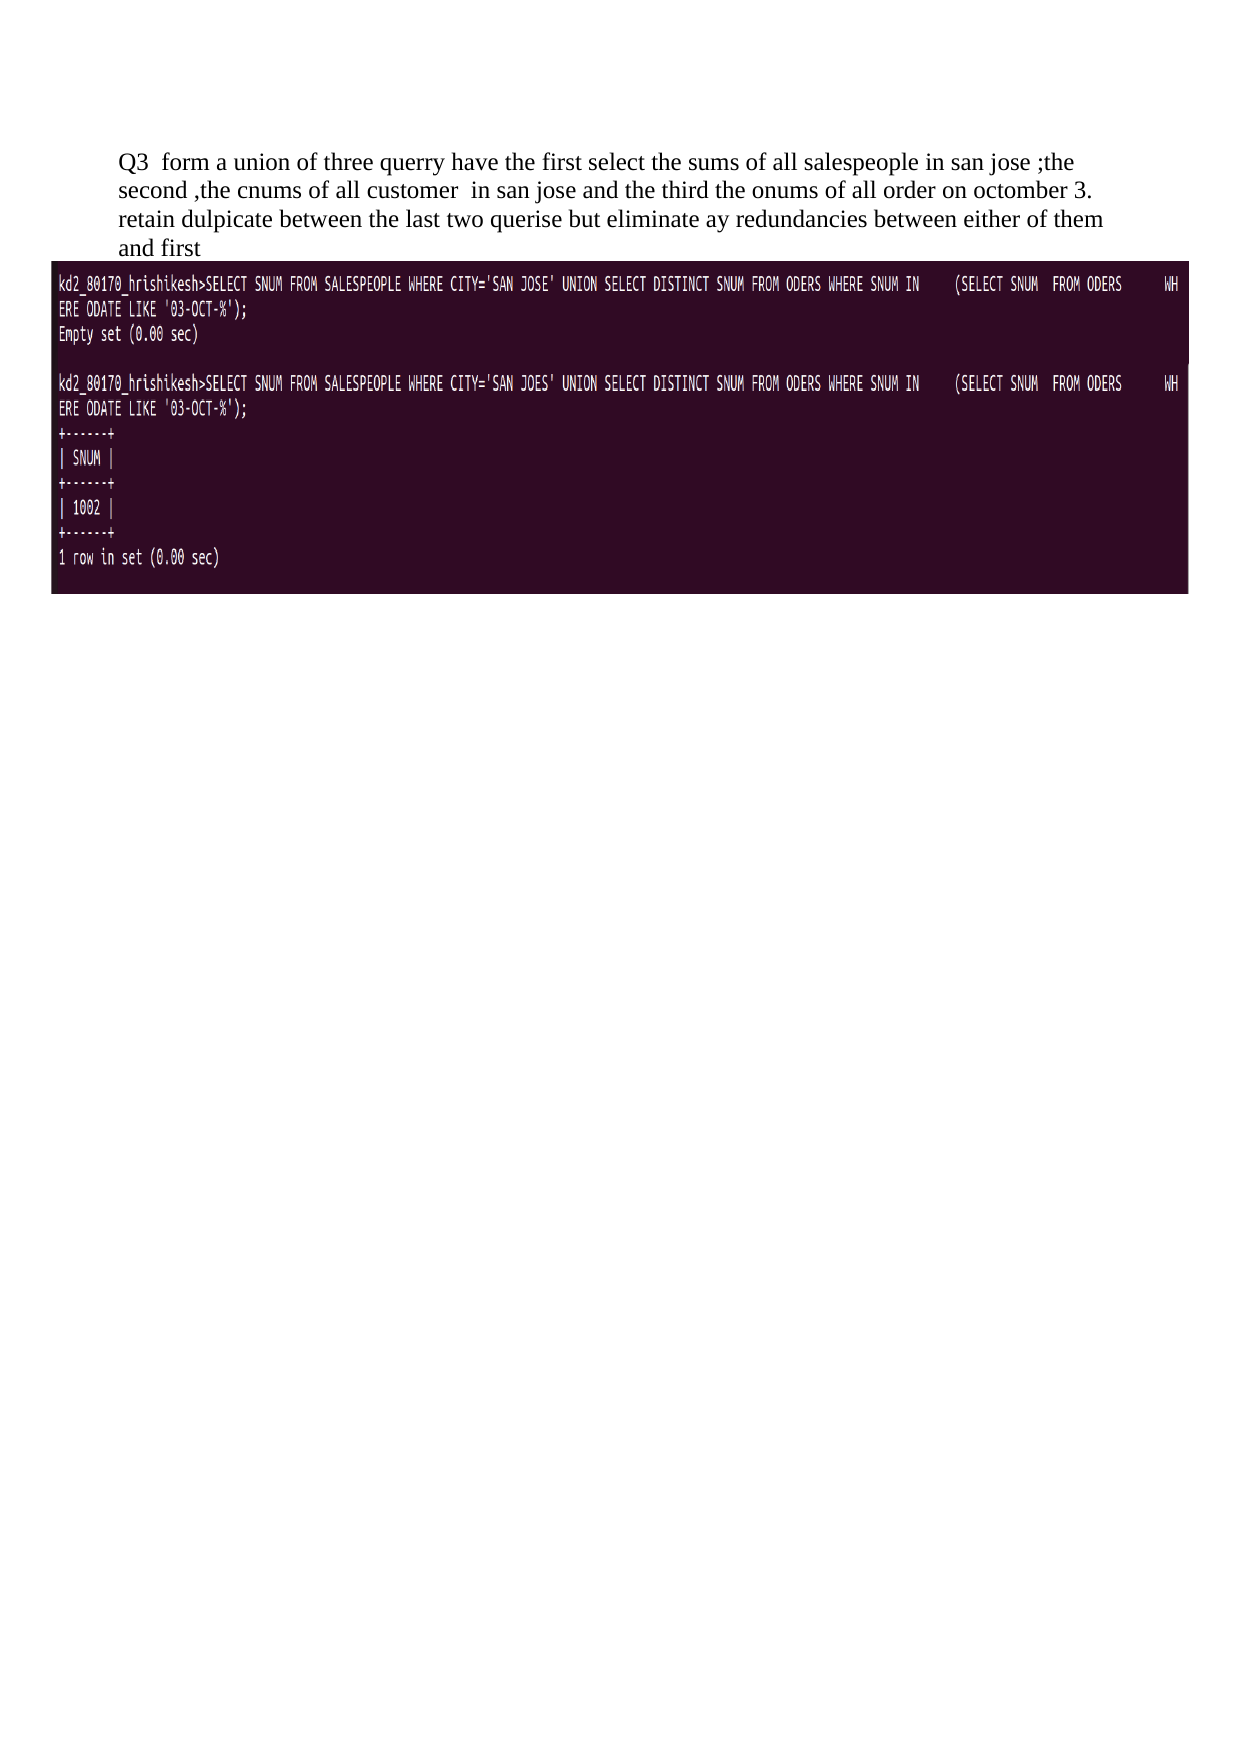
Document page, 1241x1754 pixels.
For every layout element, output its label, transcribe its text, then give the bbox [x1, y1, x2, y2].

picture [51, 261, 1189, 594]
text Q3 form a union of three querry have the first select the sums of all salespeople in san jose ;the second ,the cnums of all customer in san jose and the third the onums of all order on octomber 3. retain dulpicate between the last two querise but eliminate ay redundancies between either of them and first [118, 147, 1122, 261]
